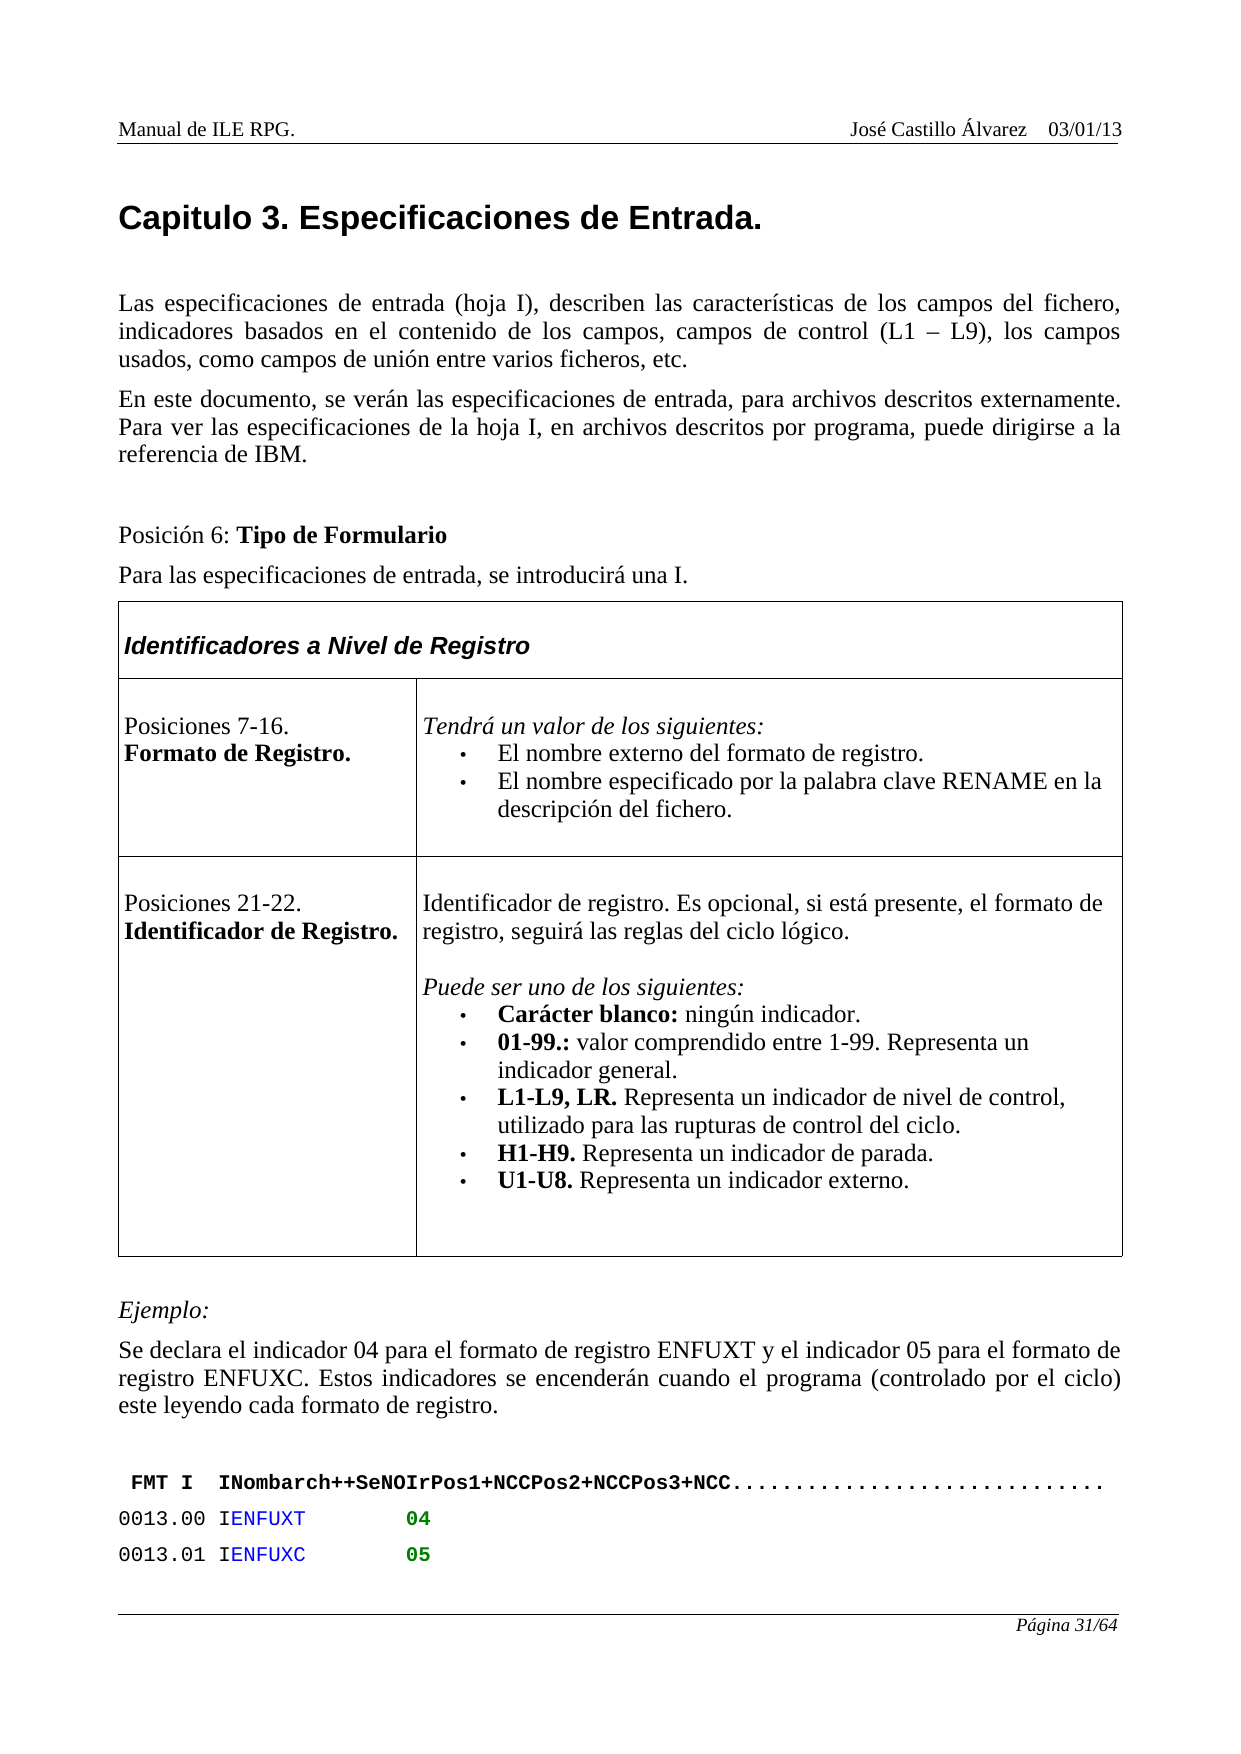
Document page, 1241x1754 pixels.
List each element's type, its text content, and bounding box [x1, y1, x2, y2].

text Se declara el indicador 04 para el formato de registro ENFUXT y el indicador 05 para el formato de registro ENFUXC. Estos indicadores se encenderán cuando el programa (controlado por el ciclo) este leyendo cada formato de registro. [118, 1336, 1122, 1419]
table_cell Posiciones 21-22. Identificador de Registro. [119, 857, 416, 1256]
text En este documento, se verán las especificaciones de entrada, para archivos descritos externamente. Para ver las especificaciones de la hoja I, en archivos descritos por programa, puede dirigirse a la referencia de IBM. [118, 385, 1122, 468]
text Posición 6: Tipo de Formulario [118, 521, 1122, 549]
table_cell Identificador de registro. Es opcional, si está presente, el formato de registro, seguirá las reglas del ciclo lógico. Puede ser uno de los siguientes: Carácter blanco: ningún indicador. 01-99.: valor comprendido entre 1-99. Representa un indicador general. L1-L9, LR. Representa un indicador de nivel de control, utilizado para las rupturas de control del ciclo. H1-H9. Representa un indicador de parada. U1-U8. Representa un indicador externo. [417, 857, 1122, 1256]
text Ejemplo: [118, 1296, 1122, 1323]
text 0013.01 IENFUXC 05 [118, 1544, 1122, 1568]
table_header Identificadores a Nivel de Registro [119, 602, 1122, 678]
text 0013.00 IENFUXT 04 [118, 1508, 1122, 1532]
table_cell Posiciones 7-16. Formato de Registro. [119, 679, 416, 856]
subtitle Capitulo 3. Especificaciones de Entrada. [118, 199, 1122, 237]
table_cell Tendrá un valor de los siguientes: El nombre externo del formato de registro. El nombre especificado por la palabra clave RENAME en la descripción del fichero. [417, 679, 1122, 856]
text Las especificaciones de entrada (hoja I), describen las características de los campos del fichero, indicadores basados en el contenido de los campos, campos de control (L1 – L9), los campos usados, como campos de unión entre varios ficheros, etc. [118, 289, 1122, 373]
text FMT I INombarch++SeNOIrPos1+NCCPos2+NCCPos3+NCC.............................. [118, 1472, 1122, 1496]
text Para las especificaciones de entrada, se introducirá una I. [118, 561, 1122, 589]
